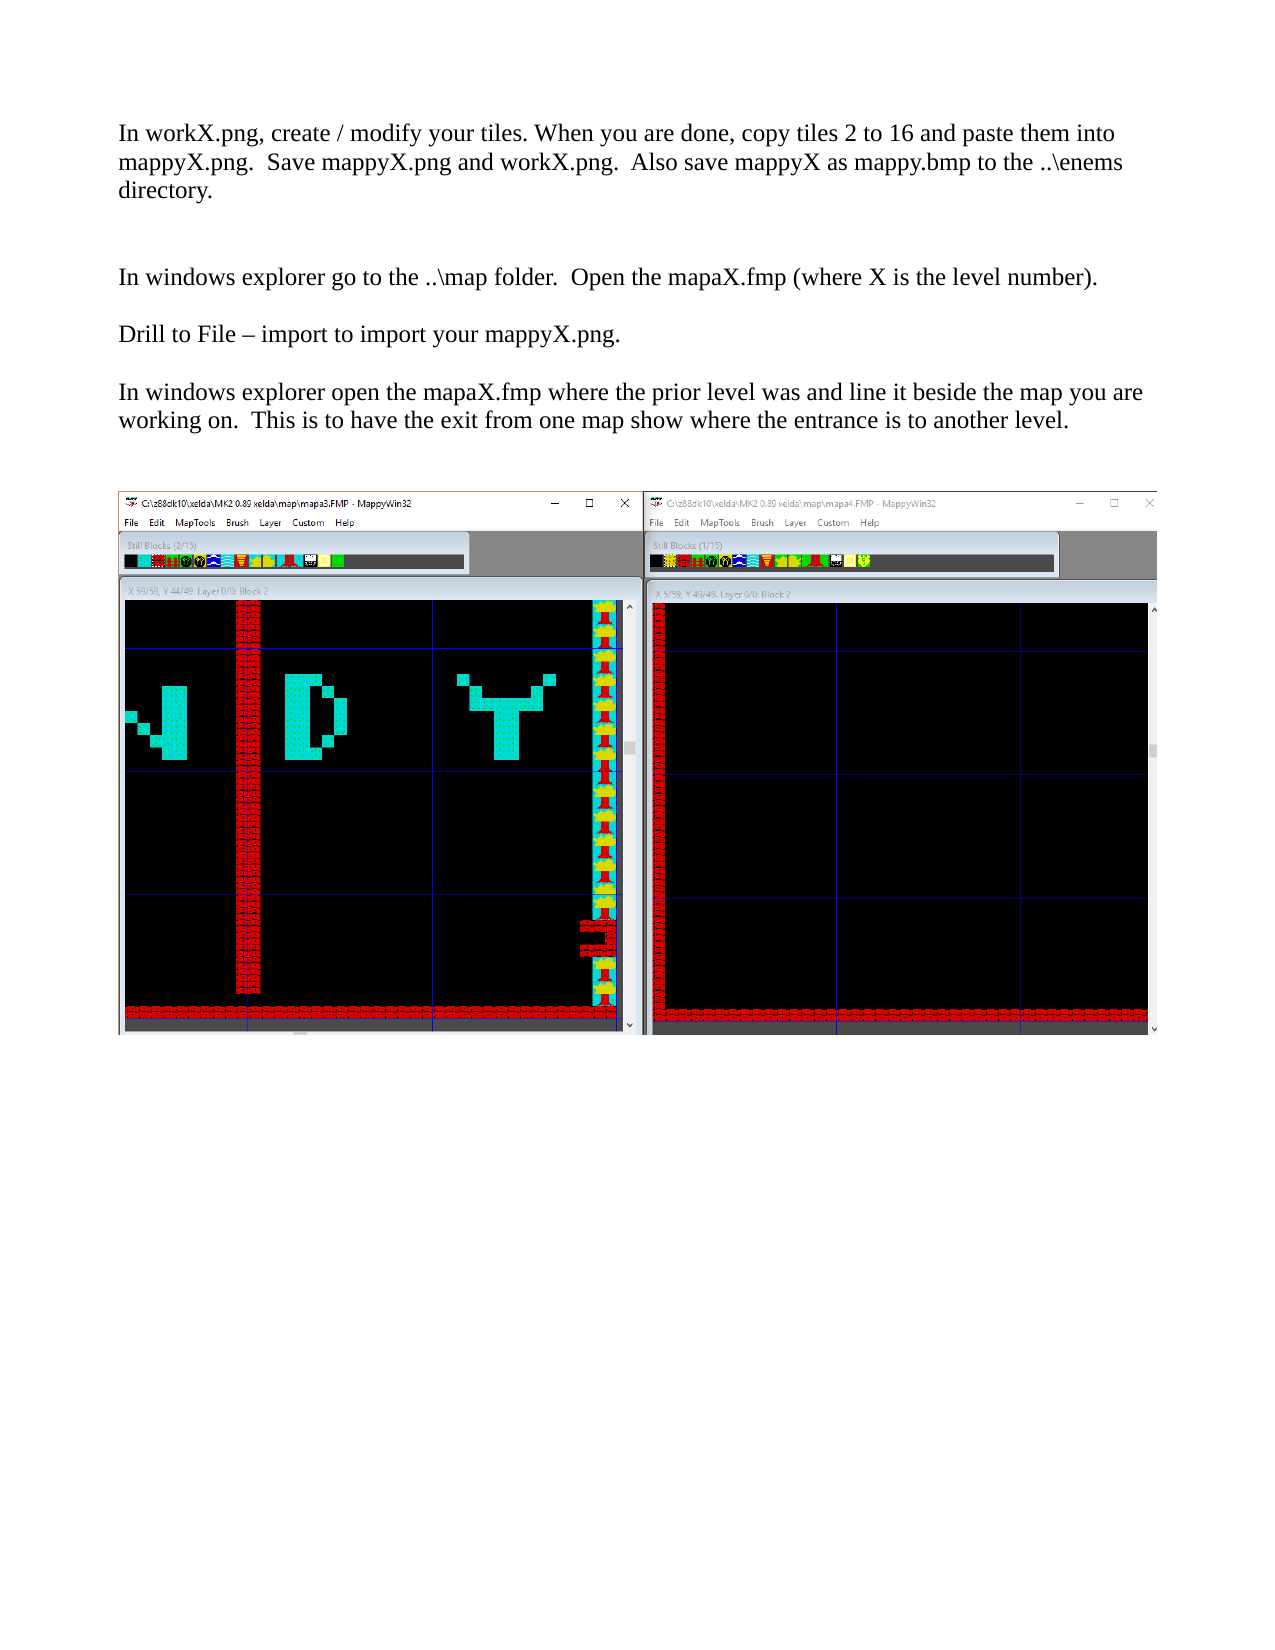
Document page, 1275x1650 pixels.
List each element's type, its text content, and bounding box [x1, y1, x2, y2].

text In windows explorer open the mapaX.fmp where the prior level was and line it beside the map you are working on. This is to have the exit from one map show where the entrance is to another level. [118, 377, 1157, 434]
text In windows explorer go to the ..\map folder. Open the mapaX.fmp (where X is the level number). [118, 262, 1157, 291]
text In workX.png, create / modify your tiles. When you are done, copy tiles 2 to 16 and paste them into mappyX.png. Save mappyX.png and workX.png. Also save mappyX as mappy.bmp to the ..\enems directory. [118, 118, 1157, 204]
text Drill to File – import to import your mappyX.png. [118, 319, 1157, 348]
picture [118, 491, 1157, 1035]
